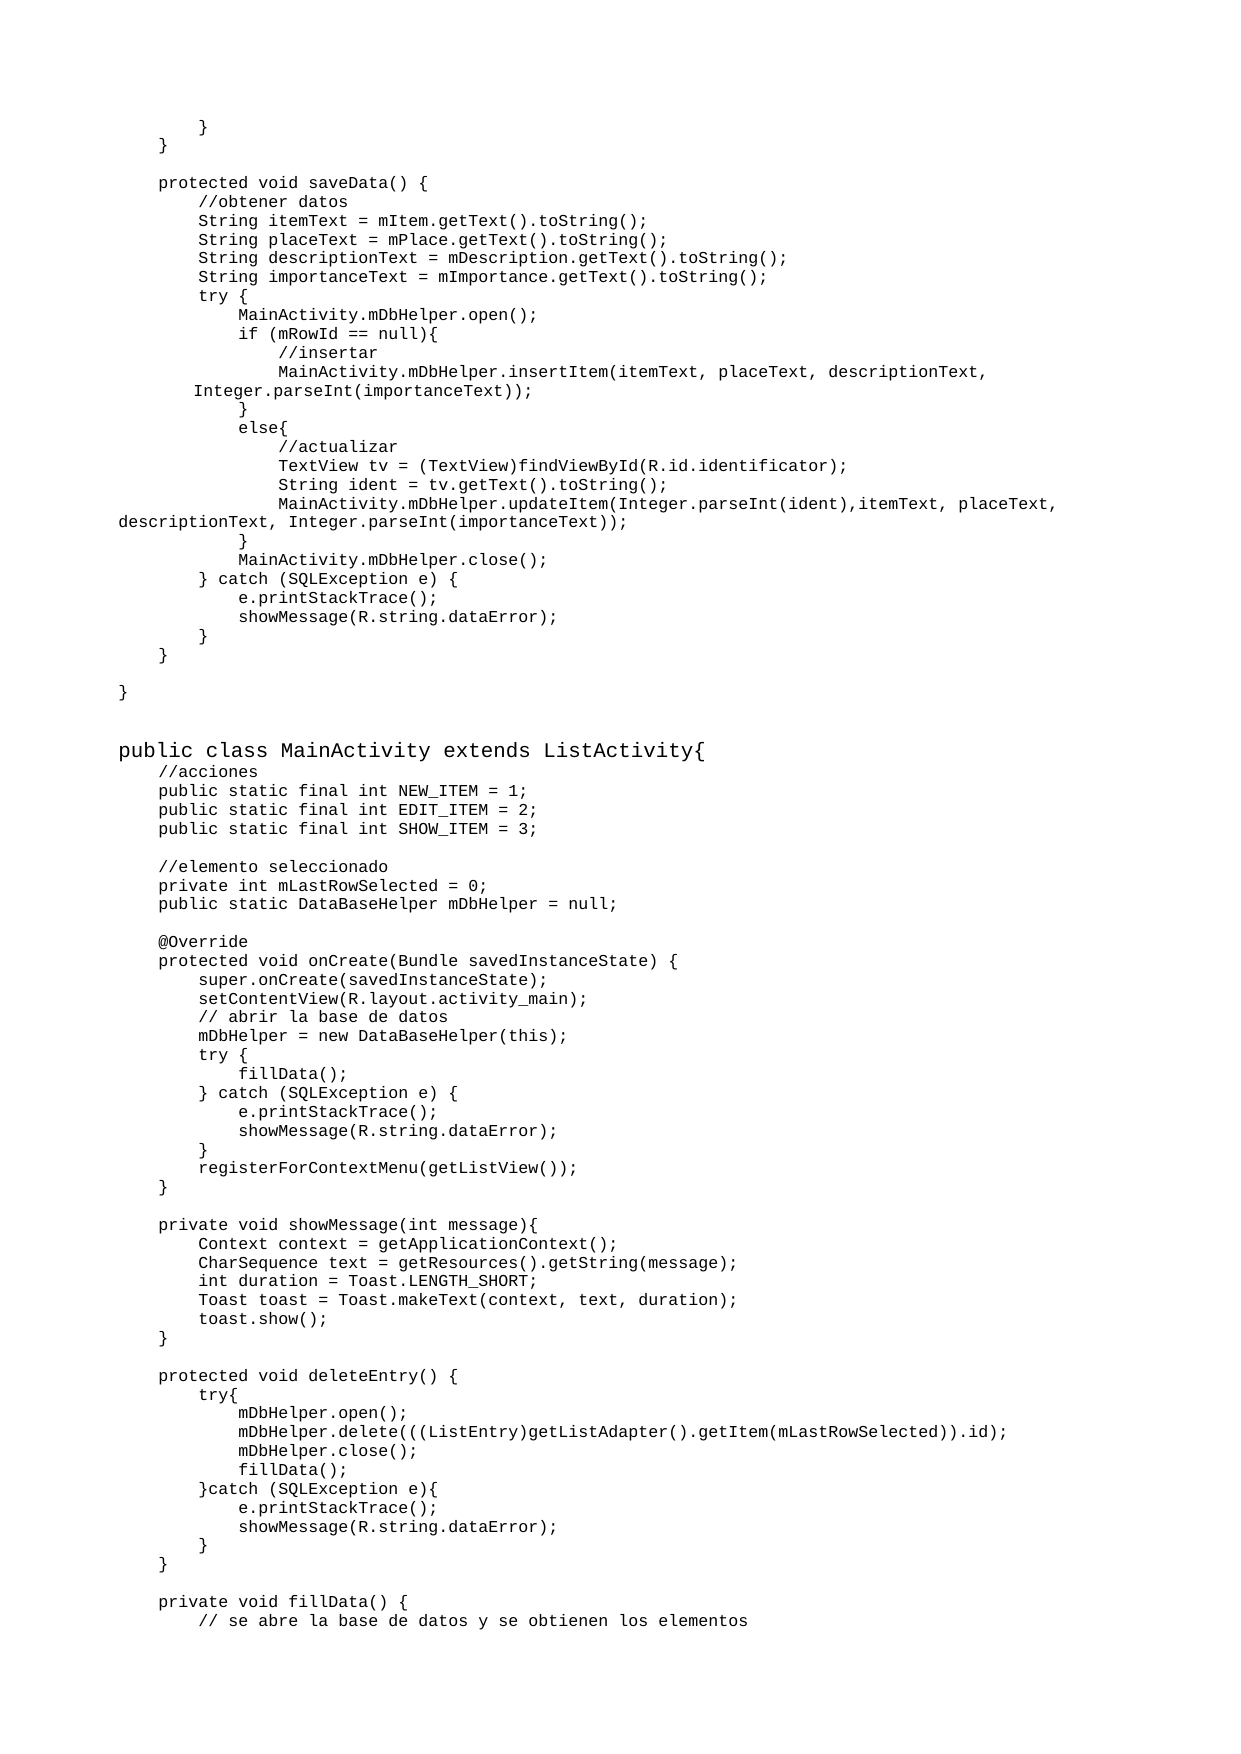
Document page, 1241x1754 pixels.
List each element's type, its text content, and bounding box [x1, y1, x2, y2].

text } [118, 646, 1122, 665]
text else{ [118, 420, 1122, 439]
text //obtener datos [118, 193, 1122, 212]
text } [118, 627, 1122, 646]
text public class MainActivity extends ListActivity{ [118, 740, 1146, 764]
text }catch (SQLException e){ [118, 1480, 1146, 1499]
text MainActivity.mDbHelper.close(); [118, 552, 1122, 571]
text } catch (SQLException e) { [118, 571, 1122, 589]
text super.onCreate(savedInstanceState); [118, 971, 1146, 990]
text if (mRowId == null){ [118, 326, 1122, 344]
text showMessage(R.string.dataError); [118, 1122, 1146, 1141]
text TextView tv = (TextView)findViewById(R.id.identificator); [118, 457, 1122, 476]
text } [118, 1141, 1146, 1160]
text } [118, 118, 1122, 137]
text Context context = getApplicationContext(); [118, 1235, 1146, 1254]
text String placeText = mPlace.getText().toString(); [118, 231, 1122, 250]
text e.printStackTrace(); [118, 589, 1122, 608]
text } [118, 1556, 1146, 1575]
text // se abre la base de datos y se obtienen los elementos [118, 1612, 1146, 1631]
text try { [118, 288, 1122, 307]
text public static final int NEW_ITEM = 1; [118, 783, 1146, 802]
text try { [118, 1047, 1146, 1066]
text try{ [118, 1386, 1146, 1405]
text } [118, 137, 1122, 156]
text private void fillData() { [118, 1593, 1146, 1612]
text e.printStackTrace(); [118, 1103, 1146, 1122]
text mDbHelper.delete(((ListEntry)getListAdapter().getItem(mLastRowSelected)).id); [118, 1424, 1146, 1443]
text protected void onCreate(Bundle savedInstanceState) { [118, 952, 1146, 971]
text } catch (SQLException e) { [118, 1084, 1146, 1103]
text String importanceText = mImportance.getText().toString(); [118, 269, 1122, 288]
text } [118, 1537, 1146, 1556]
text toast.show(); [118, 1311, 1146, 1329]
text mDbHelper = new DataBaseHelper(this); [118, 1028, 1146, 1047]
text } [118, 1179, 1146, 1198]
text private void showMessage(int message){ [118, 1216, 1146, 1235]
text } [118, 401, 1122, 420]
text private int mLastRowSelected = 0; [118, 877, 1146, 896]
text //elemento seleccionado [118, 858, 1146, 877]
text int duration = Toast.LENGTH_SHORT; [118, 1273, 1146, 1292]
text fillData(); [118, 1462, 1146, 1480]
text e.printStackTrace(); [118, 1499, 1146, 1518]
text // abrir la base de datos [118, 1009, 1146, 1028]
text MainActivity.mDbHelper.updateItem(Integer.parseInt(ident),itemText, placeText, descriptionText, Integer.parseInt(importanceText)); [118, 495, 1122, 533]
text setContentView(R.layout.activity_main); [118, 990, 1146, 1009]
text //acciones [118, 764, 1146, 783]
text public static DataBaseHelper mDbHelper = null; [118, 896, 1146, 915]
text protected void saveData() { [118, 175, 1122, 193]
text String ident = tv.getText().toString(); [118, 476, 1122, 495]
text String itemText = mItem.getText().toString(); [118, 212, 1122, 231]
text //actualizar [118, 439, 1122, 457]
text String descriptionText = mDescription.getText().toString(); [118, 250, 1122, 269]
text Toast toast = Toast.makeText(context, text, duration); [118, 1292, 1146, 1311]
text } [118, 1329, 1146, 1348]
text mDbHelper.close(); [118, 1443, 1146, 1462]
text protected void deleteEntry() { [118, 1367, 1146, 1386]
text registerForContextMenu(getListView()); [118, 1160, 1146, 1179]
text showMessage(R.string.dataError); [118, 1518, 1146, 1537]
text public static final int EDIT_ITEM = 2; [118, 802, 1146, 821]
text //insertar [118, 344, 1122, 363]
text @Override [118, 934, 1146, 952]
text MainActivity.mDbHelper.open(); [118, 307, 1122, 326]
text MainActivity.mDbHelper.insertItem(itemText, placeText, descriptionText, Integer.parseInt(importanceText)); [118, 363, 1122, 401]
text CharSequence text = getResources().getString(message); [118, 1254, 1146, 1273]
text mDbHelper.open(); [118, 1405, 1146, 1424]
text } [118, 684, 1122, 703]
text showMessage(R.string.dataError); [118, 608, 1122, 627]
text public static final int SHOW_ITEM = 3; [118, 821, 1146, 839]
text fillData(); [118, 1066, 1146, 1084]
text } [118, 533, 1122, 552]
